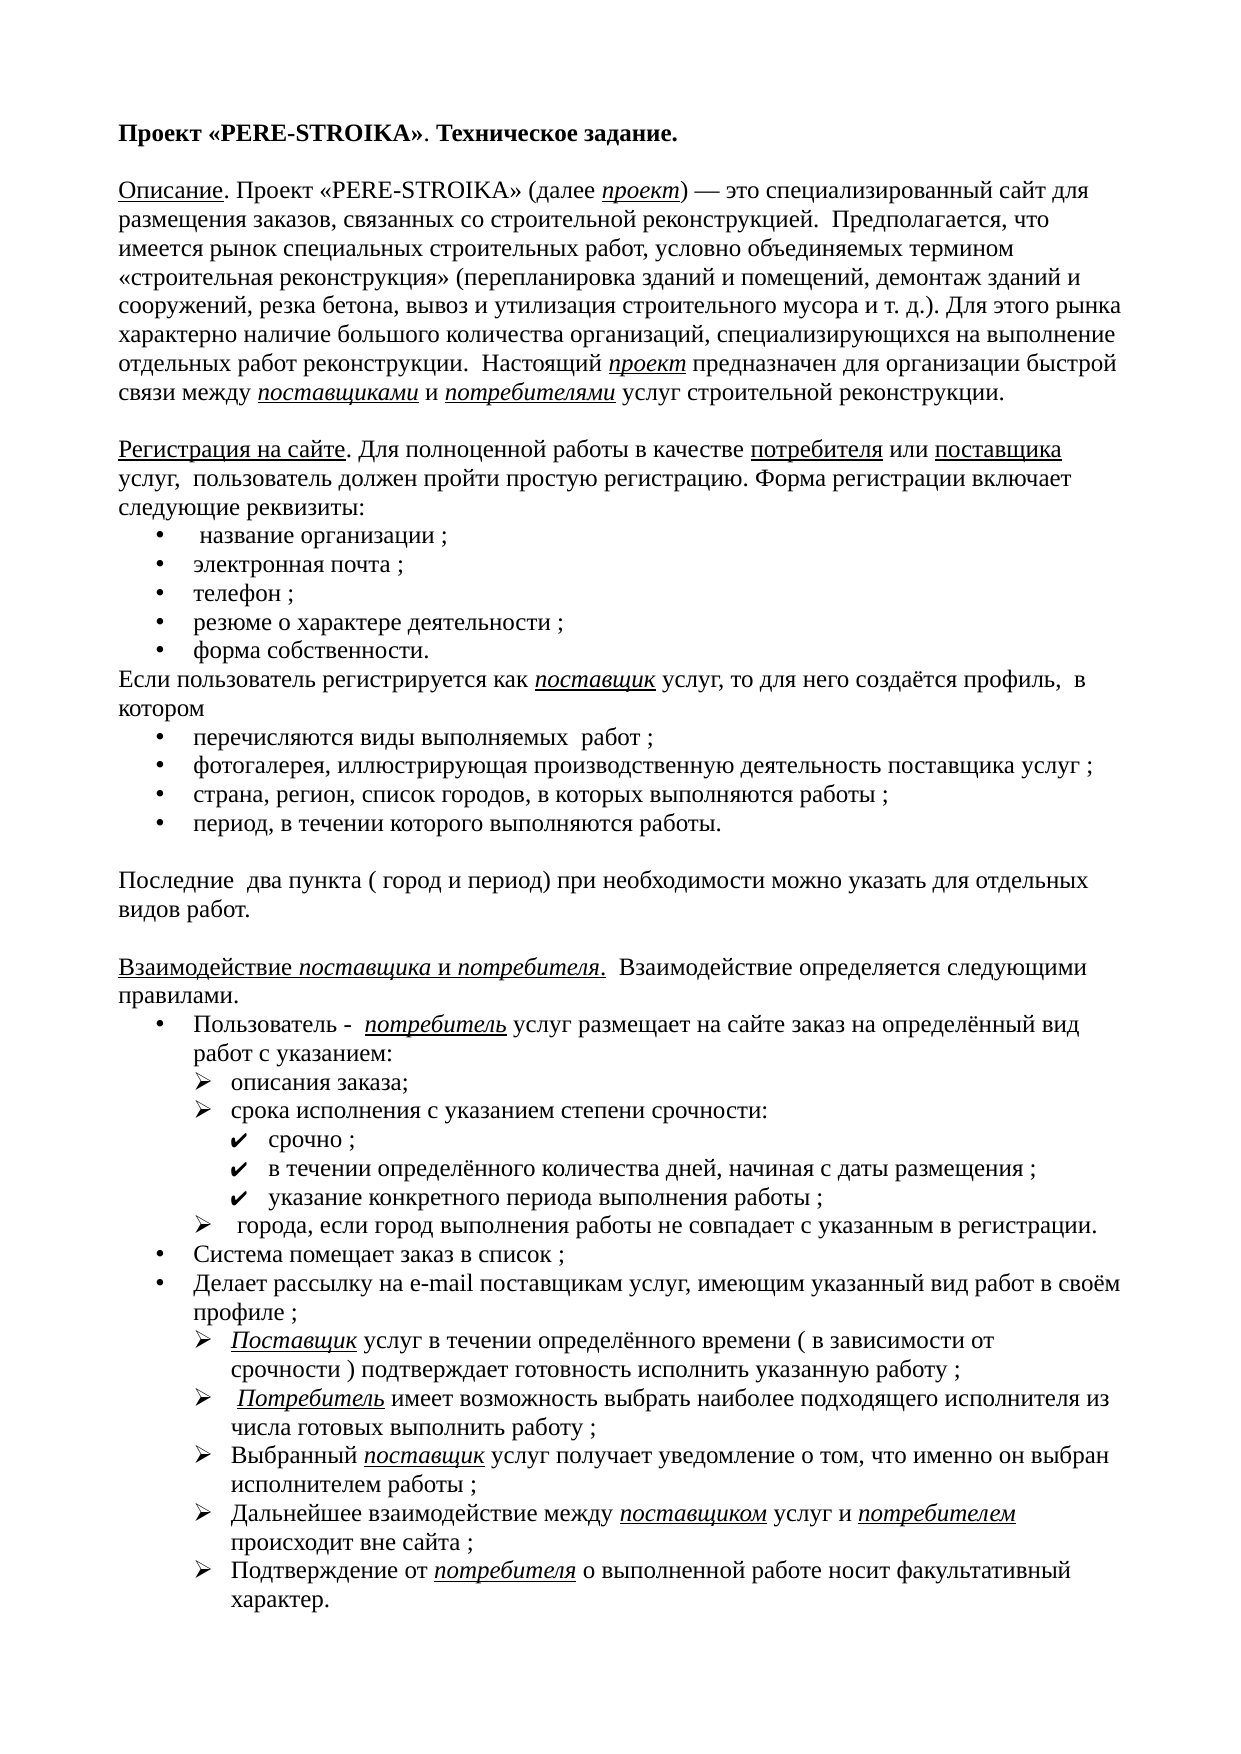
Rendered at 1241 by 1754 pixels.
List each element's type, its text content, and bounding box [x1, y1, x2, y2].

text Взаимодействие поставщика и потребителя. Взаимодействие определяется следующими правилами. [118, 952, 1122, 1009]
list Поставщик услуг в течении определённого времени ( в зависимости от срочности ) подтверждает готовность исполнить указанную работу ; [193, 1326, 1122, 1383]
list Делает рассылку на e-mail поставщикам услуг, имеющим указанный вид работ в своём профиле ; [156, 1268, 1122, 1326]
list фотогалерея, иллюстрирующая производственную деятельность поставщика услуг ; [156, 751, 1122, 779]
text Описание. Проект «PERE-STROIKA» (далее проект) — это специализированный сайт для размещения заказов, связанных со строительной реконструкцией. Предполагается, что имеется рынок специальных строительных работ, условно объединяемых термином «строительная реконструкция» (перепланировка зданий и помещений, демонтаж зданий и сооружений, резка бетона, вывоз и утилизация строительного мусора и т. д.). Для этого рынка характерно наличие большого количества организаций, специализирующихся на выполнение отдельных работ реконструкции. Настоящий проект предназначен для организации быстрой связи между поставщиками и потребителями услуг строительной реконструкции. [118, 176, 1122, 406]
list Выбранный поставщик услуг получает уведомление о том, что именно он выбран исполнителем работы ; [193, 1441, 1122, 1498]
list название организации ; [156, 521, 1122, 549]
list телефон ; [156, 578, 1122, 607]
list города, если город выполнения работы не совпадает с указанным в регистрации. [193, 1211, 1122, 1239]
list срочно ; [231, 1124, 1122, 1153]
list Потребитель имеет возможность выбрать наиболее подходящего исполнителя из числа готовых выполнить работу ; [193, 1383, 1122, 1441]
list электронная почта ; [156, 549, 1122, 578]
list срока исполнения с указанием степени срочности: [193, 1096, 1122, 1124]
text Проект «PERE-STROIKA». Техническое задание. [118, 118, 1122, 147]
list форма собственности. [156, 636, 1122, 664]
list описания заказа; [193, 1067, 1122, 1096]
list Система помещает заказ в список ; [156, 1239, 1122, 1268]
text Последние два пункта ( город и период) при необходимости можно указать для отдельных видов работ. [118, 866, 1122, 923]
text Если пользователь регистрируется как поставщик услуг, то для него создаётся профиль, в котором [118, 664, 1122, 722]
list резюме о характере деятельности ; [156, 607, 1122, 636]
list период, в течении которого выполняются работы. [156, 808, 1122, 837]
list Подтверждение от потребителя о выполненной работе носит факультативный характер. [193, 1556, 1122, 1613]
list в течении определённого количества дней, начиная с даты размещения ; [231, 1153, 1122, 1182]
list страна, регион, список городов, в которых выполняются работы ; [156, 779, 1122, 808]
list указание конкретного периода выполнения работы ; [231, 1182, 1122, 1211]
list Дальнейшее взаимодействие между поставщиком услуг и потребителем происходит вне сайта ; [193, 1498, 1122, 1556]
text Регистрация на сайте. Для полноценной работы в качестве потребителя или поставщика услуг, пользователь должен пройти простую регистрацию. Форма регистрации включает следующие реквизиты: [118, 434, 1122, 521]
list Пользователь - потребитель услуг размещает на сайте заказ на определённый вид работ с указанием: [156, 1009, 1122, 1067]
list перечисляются виды выполняемых работ ; [156, 722, 1122, 751]
